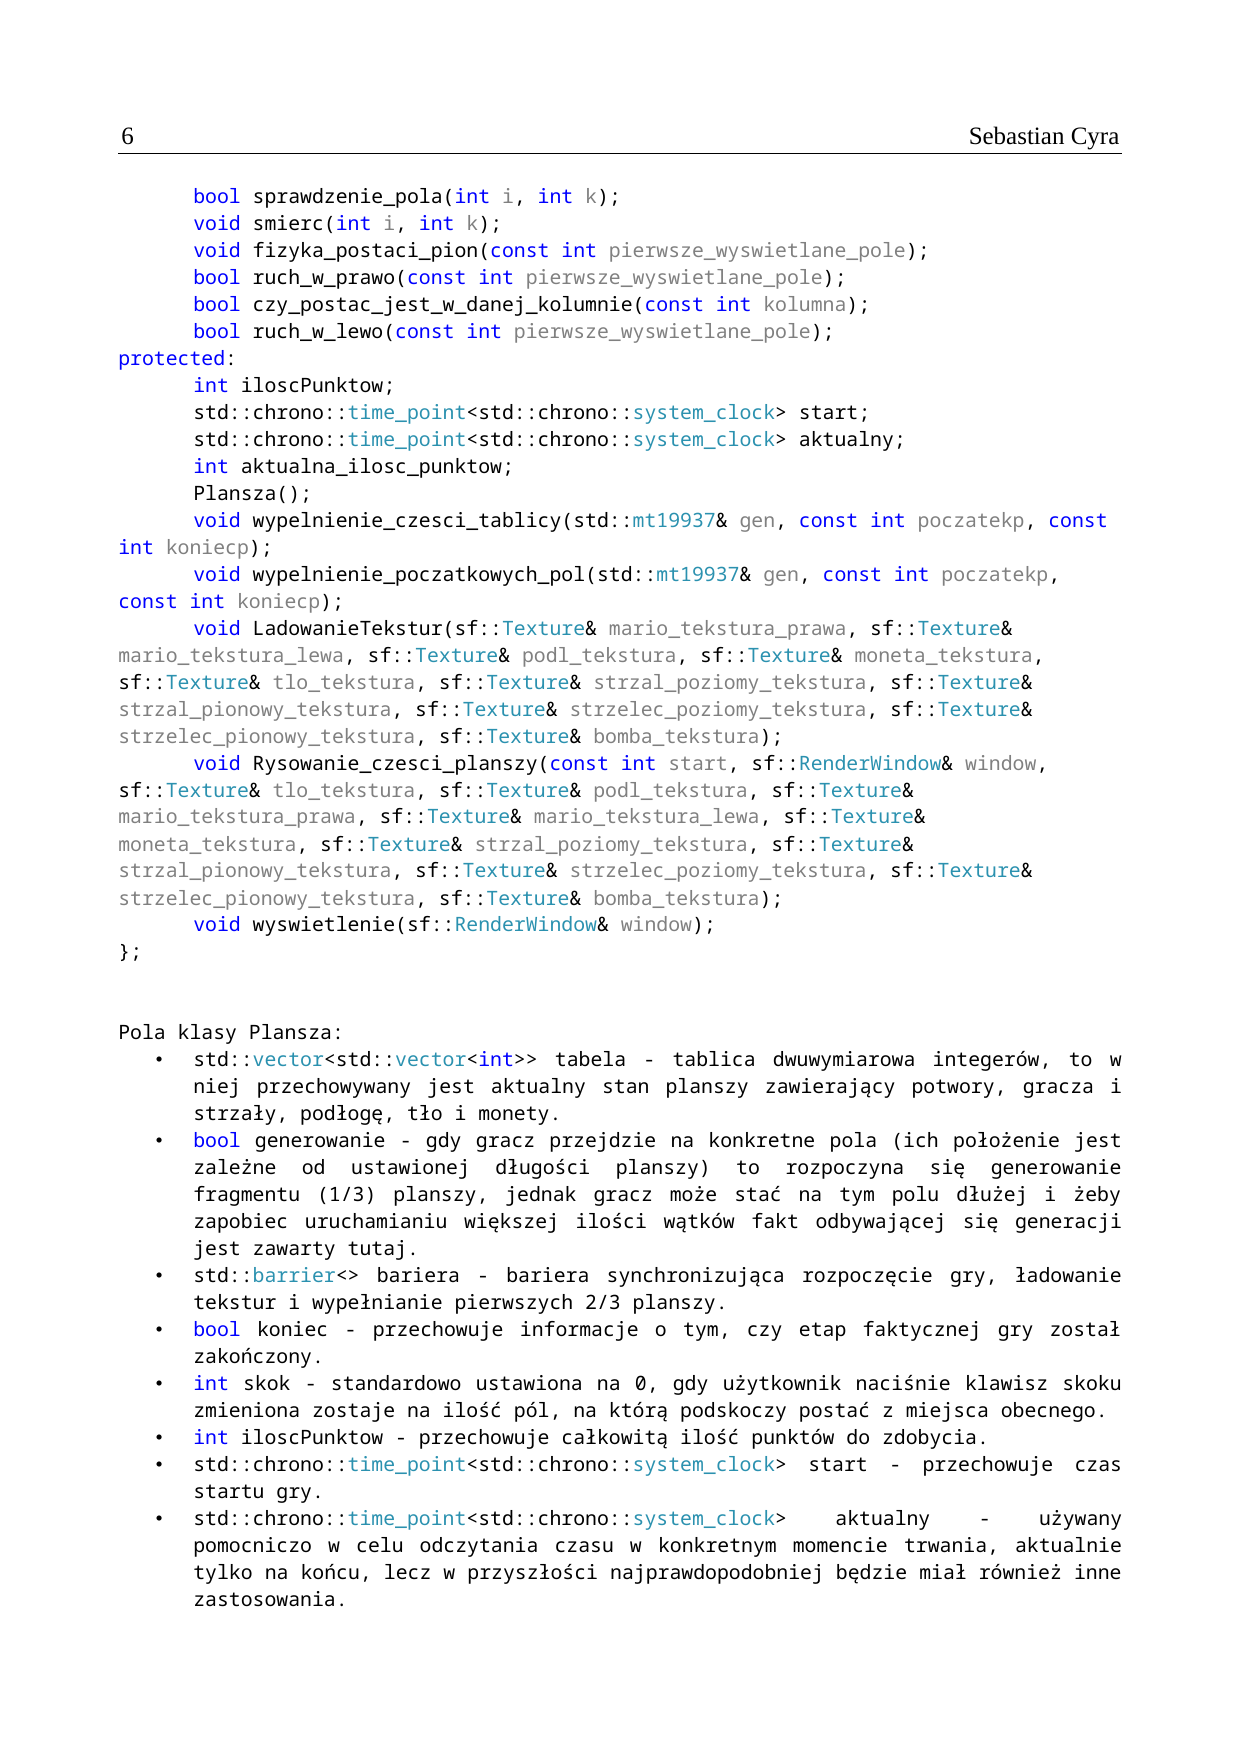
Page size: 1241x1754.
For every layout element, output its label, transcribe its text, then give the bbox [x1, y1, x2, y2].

list bool generowanie - gdy gracz przejdzie na konkretne pola (ich położenie jest zależne od ustawionej długości planszy) to rozpoczyna się generowanie fragmentu (1/3) planszy, jednak gracz może stać na tym polu dłużej i żeby zapobiec uruchamianiu większej ilości wątków fakt odbywającej się generacji jest zawarty tutaj. [156, 1127, 1122, 1261]
list int skok - standardowo ustawiona na 0, gdy użytkownik naciśnie klawisz skoku zmieniona zostaje na ilość pól, na którą podskoczy postać z miejsca obecnego. [156, 1369, 1122, 1423]
text std::chrono::time_point<std::chrono::system_clock> start; [118, 398, 1122, 425]
text protected: [118, 344, 1122, 371]
text std::chrono::time_point<std::chrono::system_clock> aktualny; [118, 425, 1122, 452]
text Pola klasy Plansza: [118, 1019, 1122, 1046]
text bool czy_postac_jest_w_danej_kolumnie(const int kolumna); [118, 290, 1122, 317]
text void Rysowanie_czesci_planszy(const int start, sf::RenderWindow& window, sf::Texture& tlo_tekstura, sf::Texture& podl_tekstura, sf::Texture& mario_tekstura_prawa, sf::Texture& mario_tekstura_lewa, sf::Texture& moneta_tekstura, sf::Texture& strzal_poziomy_tekstura, sf::Texture& strzal_pionowy_tekstura, sf::Texture& strzelec_poziomy_tekstura, sf::Texture& strzelec_pionowy_tekstura, sf::Texture& bomba_tekstura); [118, 749, 1122, 911]
text bool ruch_w_prawo(const int pierwsze_wyswietlane_pole); [118, 263, 1122, 290]
list int iloscPunktow - przechowuje całkowitą ilość punktów do zdobycia. [156, 1423, 1122, 1450]
text int iloscPunktow; [118, 371, 1122, 398]
text int aktualna_ilosc_punktow; [118, 452, 1122, 479]
text bool ruch_w_lewo(const int pierwsze_wyswietlane_pole); [118, 317, 1122, 344]
list std::chrono::time_point<std::chrono::system_clock> aktualny - używany pomocniczo w celu odczytania czasu w konkretnym momencie trwania, aktualnie tylko na końcu, lecz w przyszłości najprawdopodobniej będzie miał również inne zastosowania. [156, 1504, 1122, 1612]
text }; [118, 938, 1122, 965]
text void LadowanieTekstur(sf::Texture& mario_tekstura_prawa, sf::Texture& mario_tekstura_lewa, sf::Texture& podl_tekstura, sf::Texture& moneta_tekstura, sf::Texture& tlo_tekstura, sf::Texture& strzal_poziomy_tekstura, sf::Texture& strzal_pionowy_tekstura, sf::Texture& strzelec_poziomy_tekstura, sf::Texture& strzelec_pionowy_tekstura, sf::Texture& bomba_tekstura); [118, 614, 1122, 749]
text Plansza(); [118, 479, 1122, 506]
text void wypelnienie_poczatkowych_pol(std::mt19937& gen, const int poczatekp, const int koniecp); [118, 560, 1122, 614]
text void wyswietlenie(sf::RenderWindow& window); [118, 911, 1122, 938]
text void wypelnienie_czesci_tablicy(std::mt19937& gen, const int poczatekp, const int koniecp); [118, 506, 1122, 560]
text void smierc(int i, int k); [118, 209, 1122, 236]
list bool koniec - przechowuje informacje o tym, czy etap faktycznej gry został zakończony. [156, 1315, 1122, 1369]
list std::vector<std::vector<int>> tabela - tablica dwuwymiarowa integerów, to w niej przechowywany jest aktualny stan planszy zawierający potwory, gracza i strzały, podłogę, tło i monety. [156, 1046, 1122, 1127]
text void fizyka_postaci_pion(const int pierwsze_wyswietlane_pole); [118, 236, 1122, 263]
list std::chrono::time_point<std::chrono::system_clock> start - przechowuje czas startu gry. [156, 1450, 1122, 1504]
list std::barrier<> bariera - bariera synchronizująca rozpoczęcie gry, ładowanie tekstur i wypełnianie pierwszych 2/3 planszy. [156, 1261, 1122, 1315]
text bool sprawdzenie_pola(int i, int k); [118, 182, 1122, 209]
